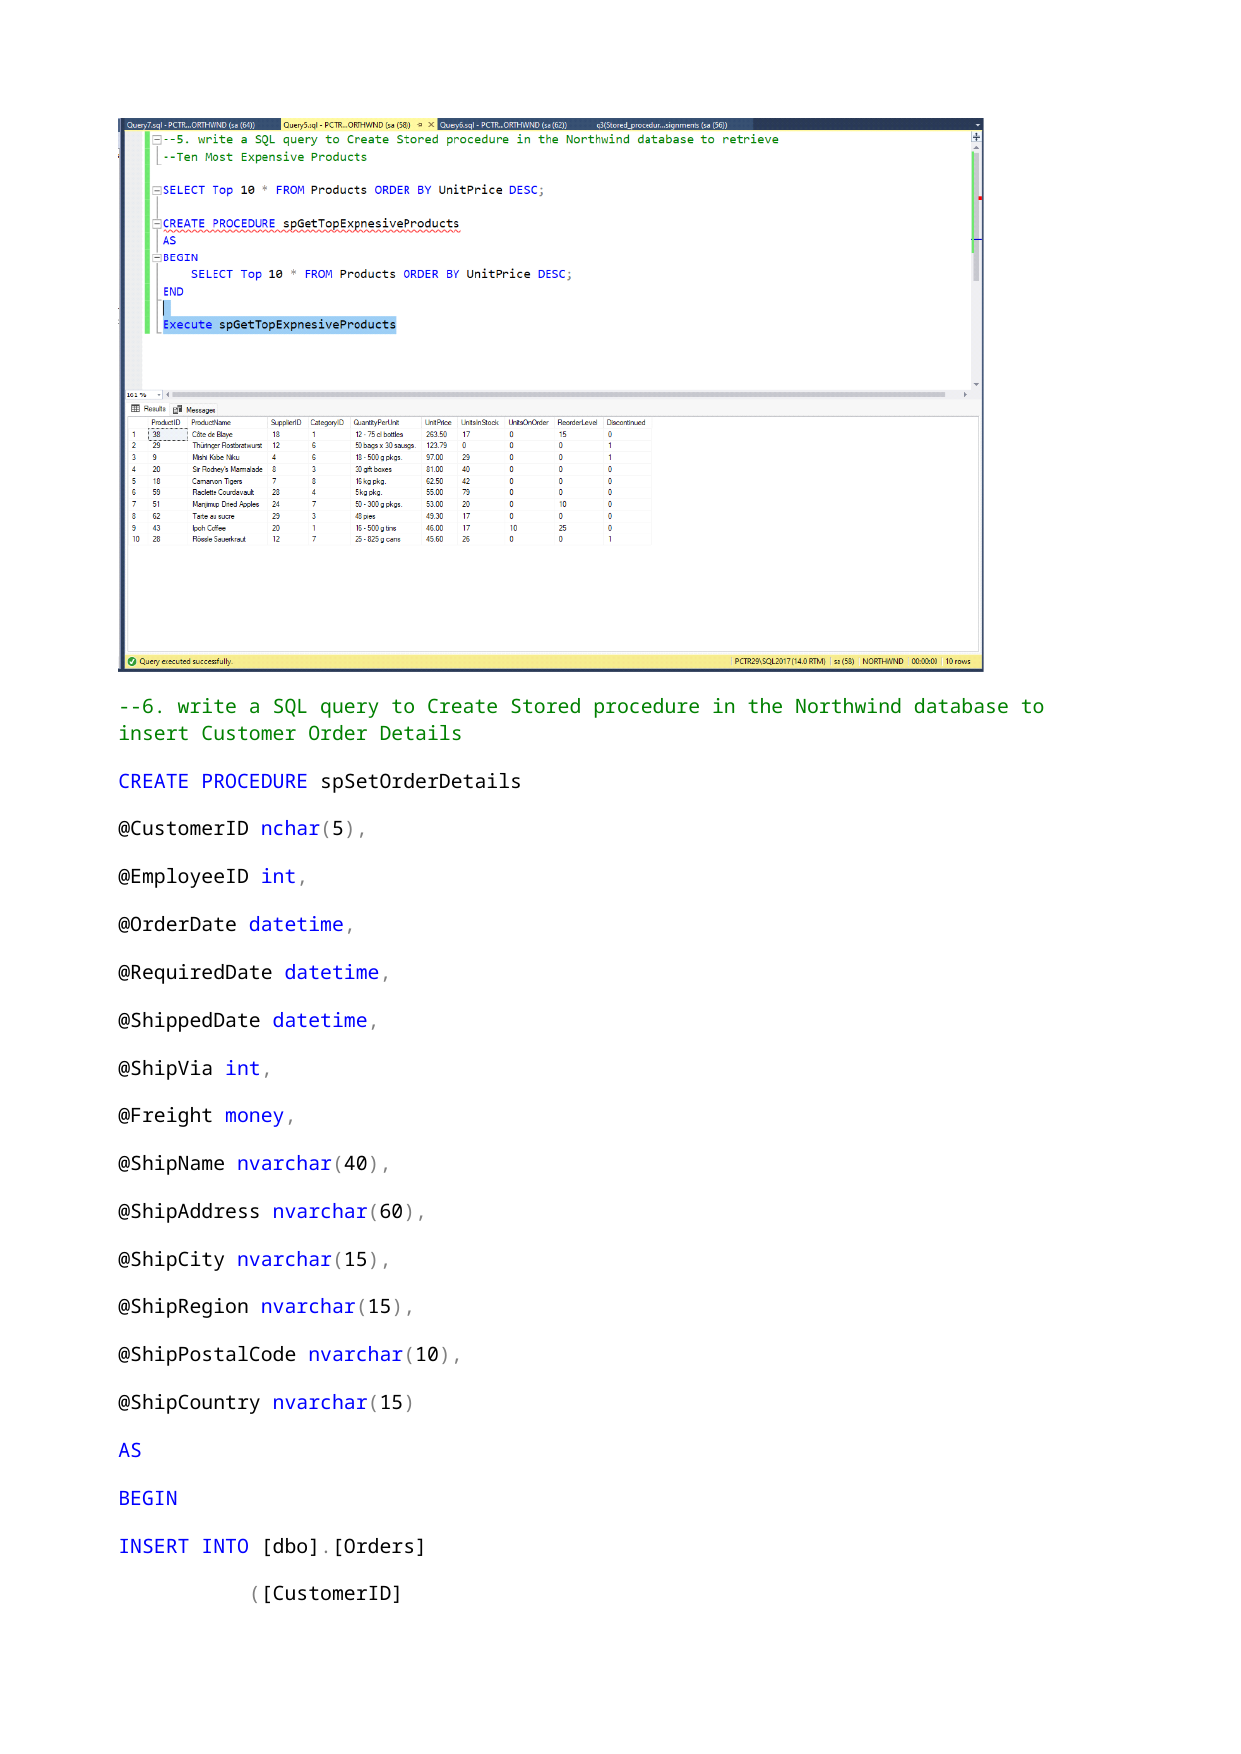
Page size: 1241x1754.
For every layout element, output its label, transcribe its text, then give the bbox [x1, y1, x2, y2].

text @ShipAddress nvarchar(60), [118, 1197, 1122, 1224]
text AS [118, 1436, 1122, 1463]
text @ShipCity nvarchar(15), [118, 1245, 1122, 1272]
text @RequiredDate datetime, [118, 958, 1122, 985]
text @ShippedDate datetime, [118, 1006, 1122, 1033]
text @Freight money, [118, 1102, 1122, 1128]
text @ShipPostalCode nvarchar(10), [118, 1341, 1122, 1368]
text --6. write a SQL query to Create Stored procedure in the Northwind database to insert Customer Order Details [118, 692, 1122, 746]
text @OrderDate datetime, [118, 910, 1122, 937]
text @ShipRegion nvarchar(15), [118, 1293, 1122, 1320]
text INSERT INTO [dbo].[Orders] [118, 1532, 1122, 1559]
text CREATE PROCEDURE spSetOrderDetails [118, 767, 1122, 794]
text @ShipVia int, [118, 1054, 1122, 1081]
text @ShipCountry nvarchar(15) [118, 1388, 1122, 1415]
text @EmployeeID int, [118, 862, 1122, 889]
text @ShipName nvarchar(40), [118, 1149, 1122, 1176]
text ([CustomerID] [118, 1580, 1122, 1607]
text BEGIN [118, 1484, 1122, 1511]
text @CustomerID nchar(5), [118, 815, 1122, 842]
